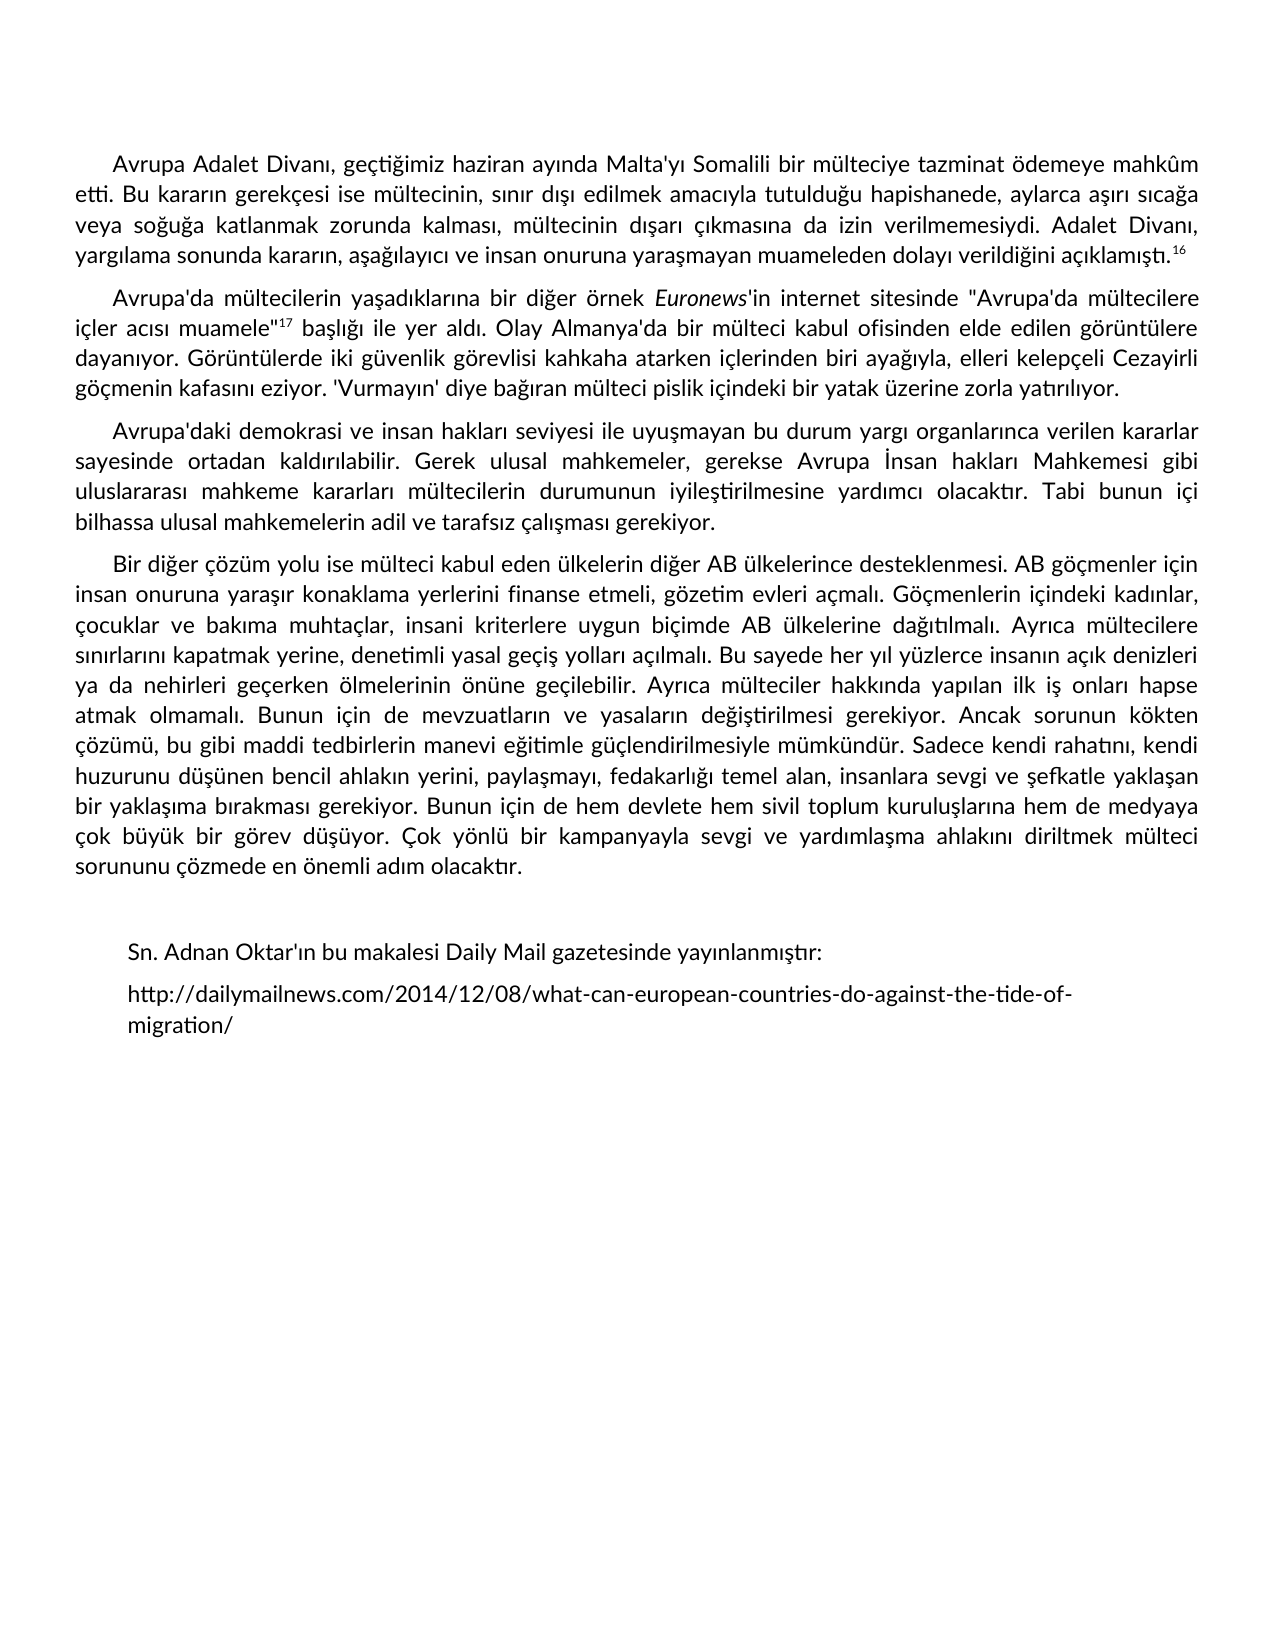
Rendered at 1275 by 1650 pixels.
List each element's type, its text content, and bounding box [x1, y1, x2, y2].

text Bir diğer çözüm yolu ise mülteci kabul eden ülkelerin diğer AB ülkelerince desteklenmesi. AB göçmenler için insan onuruna yaraşır konaklama yerlerini finanse etmeli, gözetim evleri açmalı. Göçmenlerin içindeki kadınlar, çocuklar ve bakıma muhtaçlar, insani kriterlere uygun biçimde AB ülkelerine dağıtılmalı. Ayrıca mültecilere sınırlarını kapatmak yerine, denetimli yasal geçiş yolları açılmalı. Bu sayede her yıl yüzlerce insanın açık denizleri ya da nehirleri geçerken ölmelerinin önüne geçilebilir. Ayrıca mülteciler hakkında yapılan ilk iş onları hapse atmak olmamalı. Bunun için de mevzuatların ve yasaların değiştirilmesi gerekiyor. Ancak sorunun kökten çözümü, bu gibi maddi tedbirlerin manevi eğitimle güçlendirilmesiyle mümkündür. Sadece kendi rahatını, kendi huzurunu düşünen bencil ahlakın yerini, paylaşmayı, fedakarlığı temel alan, insanlara sevgi ve şefkatle yaklaşan bir yaklaşıma bırakması gerekiyor. Bunun için de hem devlete hem sivil toplum kuruluşlarına hem de medyaya çok büyük bir görev düşüyor. Çok yönlü bir kampanyayla sevgi ve yardımlaşma ahlakını diriltmek mülteci sorununu çözmede en önemli adım olacaktır. [75, 550, 1200, 879]
text Avrupa Adalet Divanı, geçtiğimiz haziran ayında Malta'yı Somalili bir mülteciye tazminat ödemeye mahkûm etti. Bu kararın gerekçesi ise mültecinin, sınır dışı edilmek amacıyla tutulduğu hapishanede, aylarca aşırı sıcağa veya soğuğa katlanmak zorunda kalması, mültecinin dışarı çıkmasına da izin verilmemesiydi. Adalet Divanı, yargılama sonunda kararın, aşağılayıcı ve insan onuruna yaraşmayan muameleden dolayı verildiğini açıklamıştı.16 [75, 150, 1200, 268]
text Sn. Adnan Oktar'ın bu makalesi Daily Mail gazetesinde yayınlanmıştır: [127, 937, 1177, 965]
text Avrupa'da mültecilerin yaşadıklarına bir diğer örnek Euronews'in internet sitesinde "Avrupa'da mültecilere içler acısı muamele"17 başlığı ile yer aldı. Olay Almanya'da bir mülteci kabul ofisinden elde edilen görüntülere dayanıyor. Görüntülerde iki güvenlik görevlisi kahkaha atarken içlerinden biri ayağıyla, elleri kelepçeli Cezayirli göçmenin kafasını eziyor. 'Vurmayın' diye bağıran mülteci pislik içindeki bir yatak üzerine zorla yatırılıyor. [75, 283, 1200, 401]
text Avrupa'daki demokrasi ve insan hakları seviyesi ile uyuşmayan bu durum yargı organlarınca verilen kararlar sayesinde ortadan kaldırılabilir. Gerek ulusal mahkemeler, gerekse Avrupa İnsan hakları Mahkemesi gibi uluslararası mahkeme kararları mültecilerin durumunun iyileştirilmesine yardımcı olacaktır. Tabi bunun içi bilhassa ulusal mahkemelerin adil ve tarafsız çalışması gerekiyor. [75, 417, 1200, 535]
text http://dailymailnews.com/2014/12/08/what-can-european-countries-do-against-the-tide-of-migration/ [127, 980, 1177, 1038]
